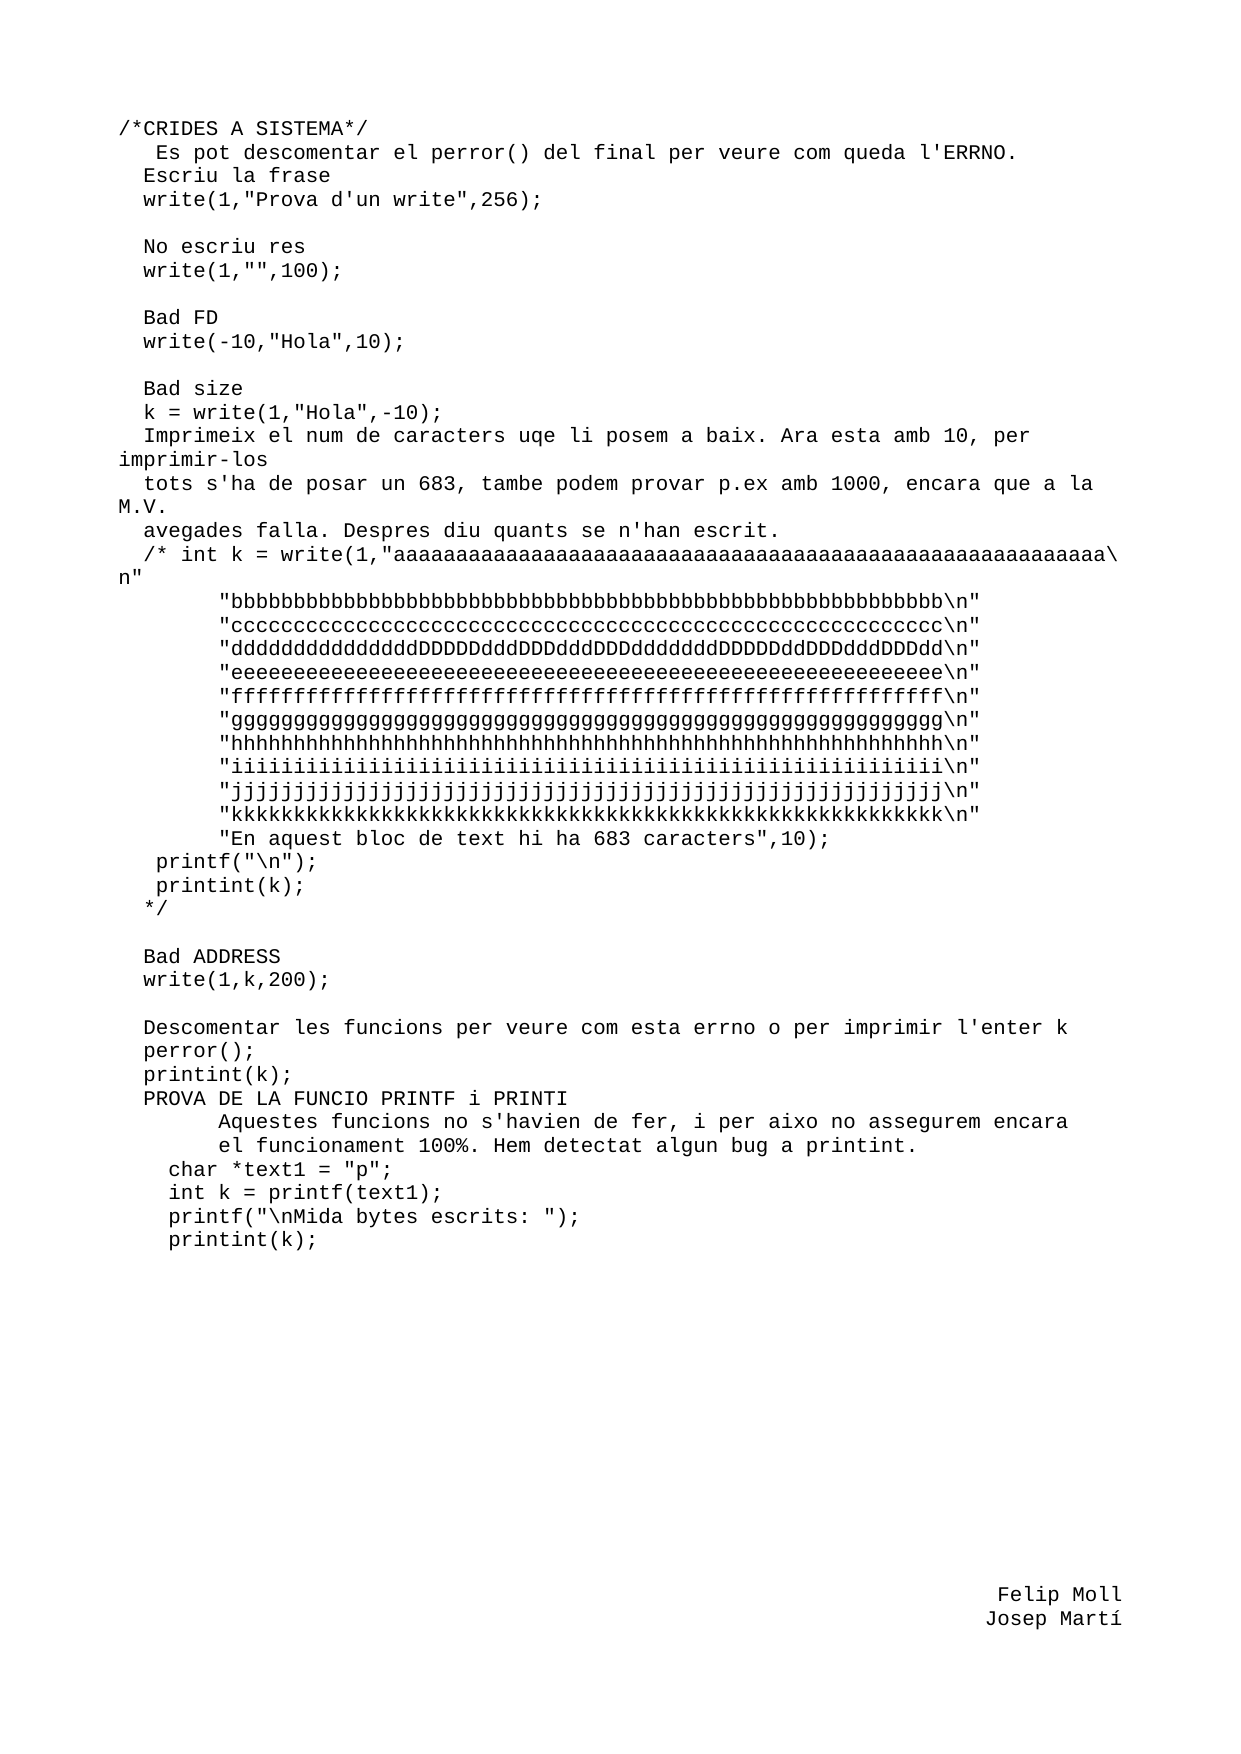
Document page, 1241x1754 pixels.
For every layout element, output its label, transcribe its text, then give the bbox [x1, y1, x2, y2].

text "fffffffffffffffffffffffffffffffffffffffffffffffffffffffff\n" [118, 686, 1122, 709]
text printint(k); [118, 1064, 1122, 1088]
text tots s'ha de posar un 683, tambe podem provar p.ex amb 1000, encara que a la M.V. [118, 473, 1122, 520]
text write(-10,"Hola",10); [118, 331, 1122, 354]
text Josep Martí [118, 1608, 1122, 1631]
text "bbbbbbbbbbbbbbbbbbbbbbbbbbbbbbbbbbbbbbbbbbbbbbbbbbbbbbbbb\n" [118, 591, 1122, 615]
text "hhhhhhhhhhhhhhhhhhhhhhhhhhhhhhhhhhhhhhhhhhhhhhhhhhhhhhhhh\n" [118, 733, 1122, 757]
text "jjjjjjjjjjjjjjjjjjjjjjjjjjjjjjjjjjjjjjjjjjjjjjjjjjjjjjjjj\n" [118, 780, 1122, 804]
text Bad size [118, 378, 1122, 402]
text Bad FD [118, 307, 1122, 331]
text printf("\n"); [118, 851, 1122, 875]
text printint(k); [118, 1229, 1122, 1253]
text char *text1 = "p"; [118, 1158, 1122, 1182]
text printint(k); [118, 875, 1122, 898]
text "dddddddddddddddDDDDDdddDDDdddDDDdddddddDDDDDddDDDdddDDDdd\n" [118, 638, 1122, 662]
text "eeeeeeeeeeeeeeeeeeeeeeeeeeeeeeeeeeeeeeeeeeeeeeeeeeeeeeeee\n" [118, 662, 1122, 686]
text k = write(1,"Hola",-10); [118, 402, 1122, 426]
text /*CRIDES A SISTEMA*/ [118, 118, 1122, 142]
text Imprimeix el num de caracters uqe li posem a baix. Ara esta amb 10, per imprimir-los [118, 426, 1122, 473]
text No escriu res [118, 236, 1122, 260]
text Felip Moll [118, 1584, 1122, 1608]
text "ggggggggggggggggggggggggggggggggggggggggggggggggggggggggg\n" [118, 709, 1122, 733]
text write(1,"Prova d'un write",256); [118, 189, 1122, 213]
text write(1,k,200); [118, 969, 1122, 993]
text printf("\nMida bytes escrits: "); [118, 1206, 1122, 1229]
text "kkkkkkkkkkkkkkkkkkkkkkkkkkkkkkkkkkkkkkkkkkkkkkkkkkkkkkkkk\n" [118, 804, 1122, 827]
text "En aquest bloc de text hi ha 683 caracters",10); [118, 827, 1122, 851]
text Escriu la frase [118, 165, 1122, 189]
text /* int k = write(1,"aaaaaaaaaaaaaaaaaaaaaaaaaaaaaaaaaaaaaaaaaaaaaaaaaaaaaaaaa\n" [118, 544, 1122, 591]
text Aquestes funcions no s'havien de fer, i per aixo no assegurem encara [118, 1111, 1122, 1135]
text */ [118, 898, 1122, 922]
text avegades falla. Despres diu quants se n'han escrit. [118, 520, 1122, 544]
text "iiiiiiiiiiiiiiiiiiiiiiiiiiiiiiiiiiiiiiiiiiiiiiiiiiiiiiiii\n" [118, 757, 1122, 780]
text perror(); [118, 1040, 1122, 1064]
text PROVA DE LA FUNCIO PRINTF i PRINTI [118, 1088, 1122, 1111]
text int k = printf(text1); [118, 1182, 1122, 1206]
text el funcionament 100%. Hem detectat algun bug a printint. [118, 1135, 1122, 1158]
text Es pot descomentar el perror() del final per veure com queda l'ERRNO. [118, 142, 1122, 165]
text Bad ADDRESS [118, 946, 1122, 969]
text "ccccccccccccccccccccccccccccccccccccccccccccccccccccccccc\n" [118, 615, 1122, 638]
text write(1,"",100); [118, 260, 1122, 284]
text Descomentar les funcions per veure com esta errno o per imprimir l'enter k [118, 1017, 1122, 1040]
